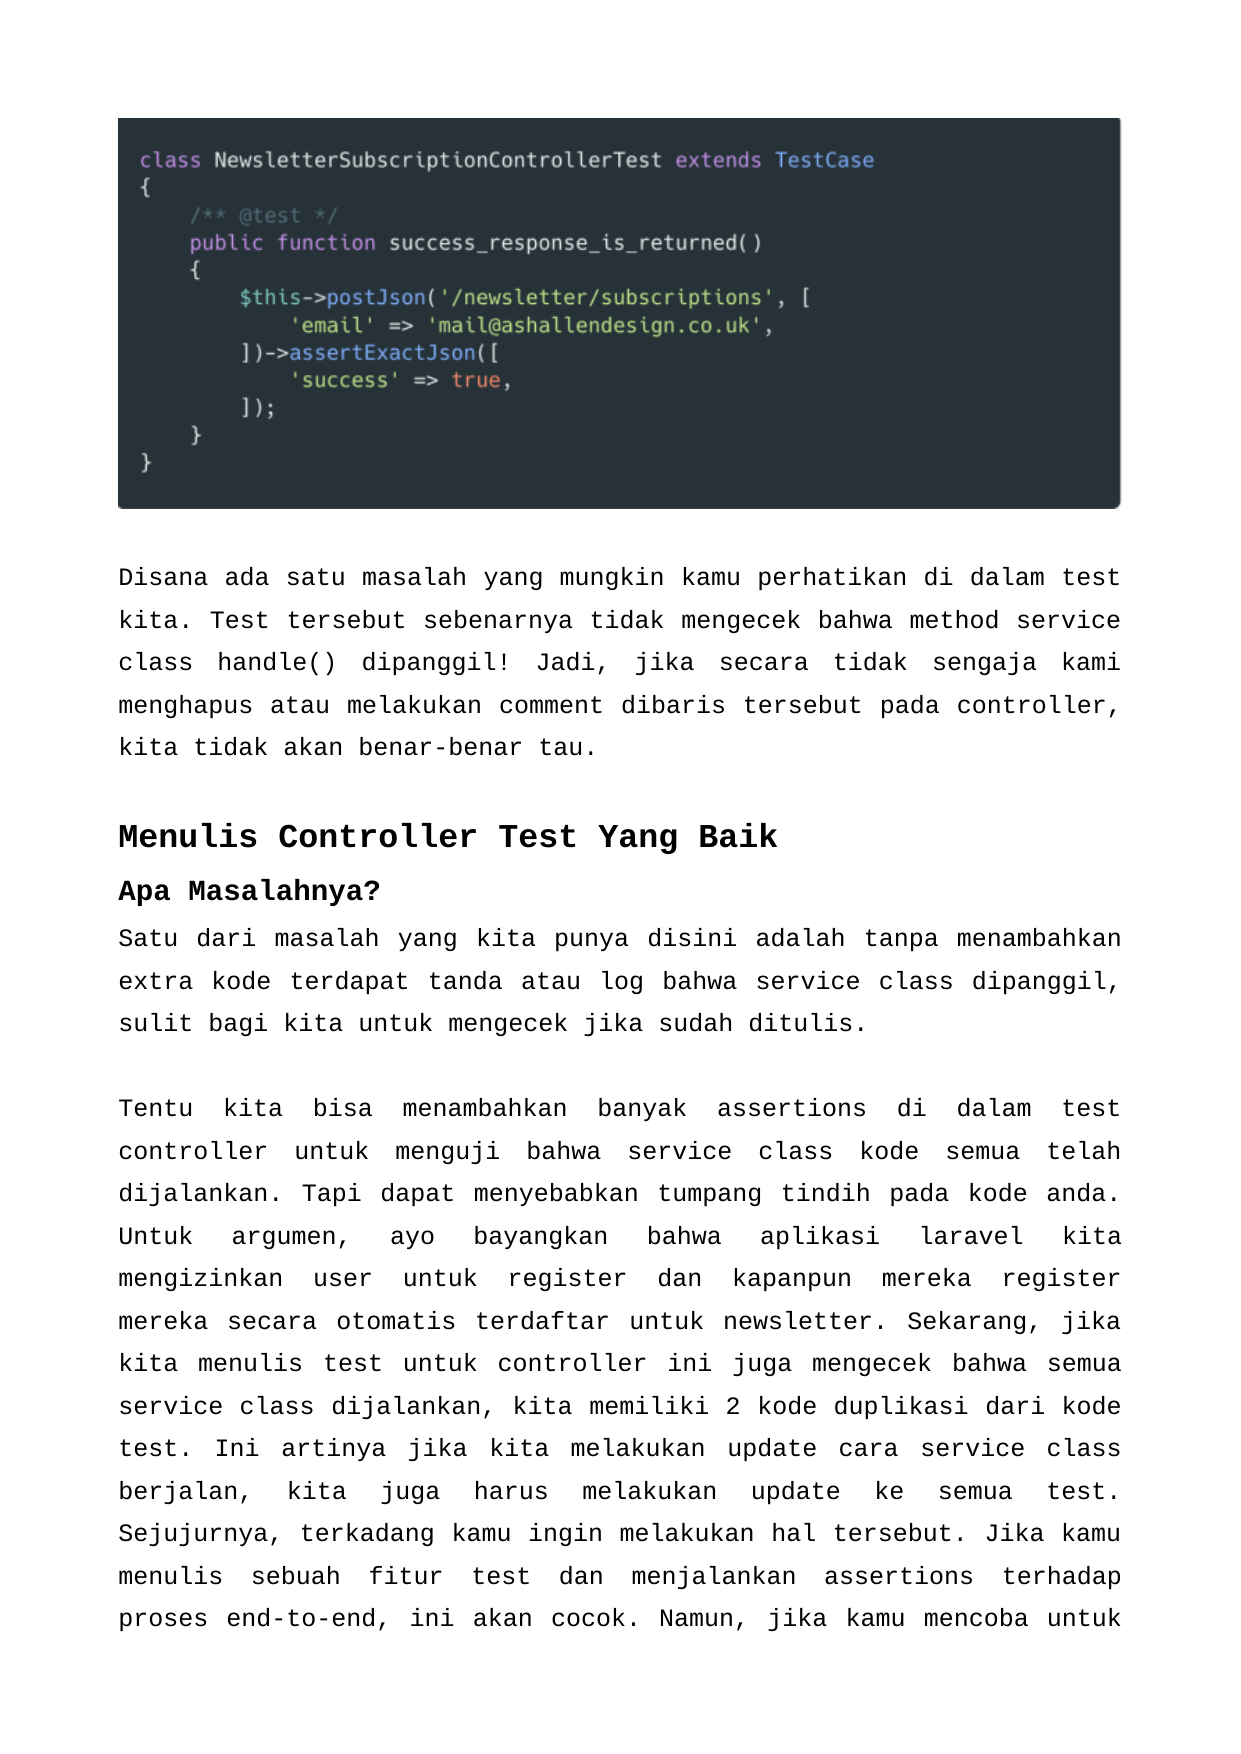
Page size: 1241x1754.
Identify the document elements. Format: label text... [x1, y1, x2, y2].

text Disana ada satu masalah yang mungkin kamu perhatikan di dalam test kita. Test tersebut sebenarnya tidak mengecek bahwa method service class handle() dipanggil! Jadi, jika secara tidak sengaja kami menghapus atau melakukan comment dibaris tersebut pada controller, kita tidak akan benar-benar tau. [118, 565, 1122, 763]
text Tentu kita bisa menambahkan banyak assertions di dalam test controller untuk menguji bahwa service class kode semua telah dijalankan. Tapi dapat menyebabkan tumpang tindih pada kode anda. Untuk argumen, ayo bayangkan bahwa aplikasi laravel kita mengizinkan user untuk register dan kapanpun mereka register mereka secara otomatis terdaftar untuk newsletter. Sekarang, jika kita menulis test untuk controller ini juga mengecek bahwa semua service class dijalankan, kita memiliki 2 kode duplikasi dari kode test. Ini artinya jika kita melakukan update cara service class berjalan, kita juga harus melakukan update ke semua test. Sejujurnya, terkadang kamu ingin melakukan hal tersebut. Jika kamu menulis sebuah fitur test dan menjalankan assertions terhadap proses end-to-end, ini akan cocok. Namun, jika kamu mencoba untuk [118, 1096, 1122, 1634]
text Menulis Controller Test Yang Baik [118, 820, 1122, 858]
text Satu dari masalah yang kita punya disini adalah tanpa menambahkan extra kode terdapat tanda atau log bahwa service class dipanggil, sulit bagi kita untuk mengecek jika sudah ditulis. [118, 926, 1122, 1039]
text Apa Masalahnya? [118, 877, 1122, 909]
picture [118, 118, 1123, 509]
